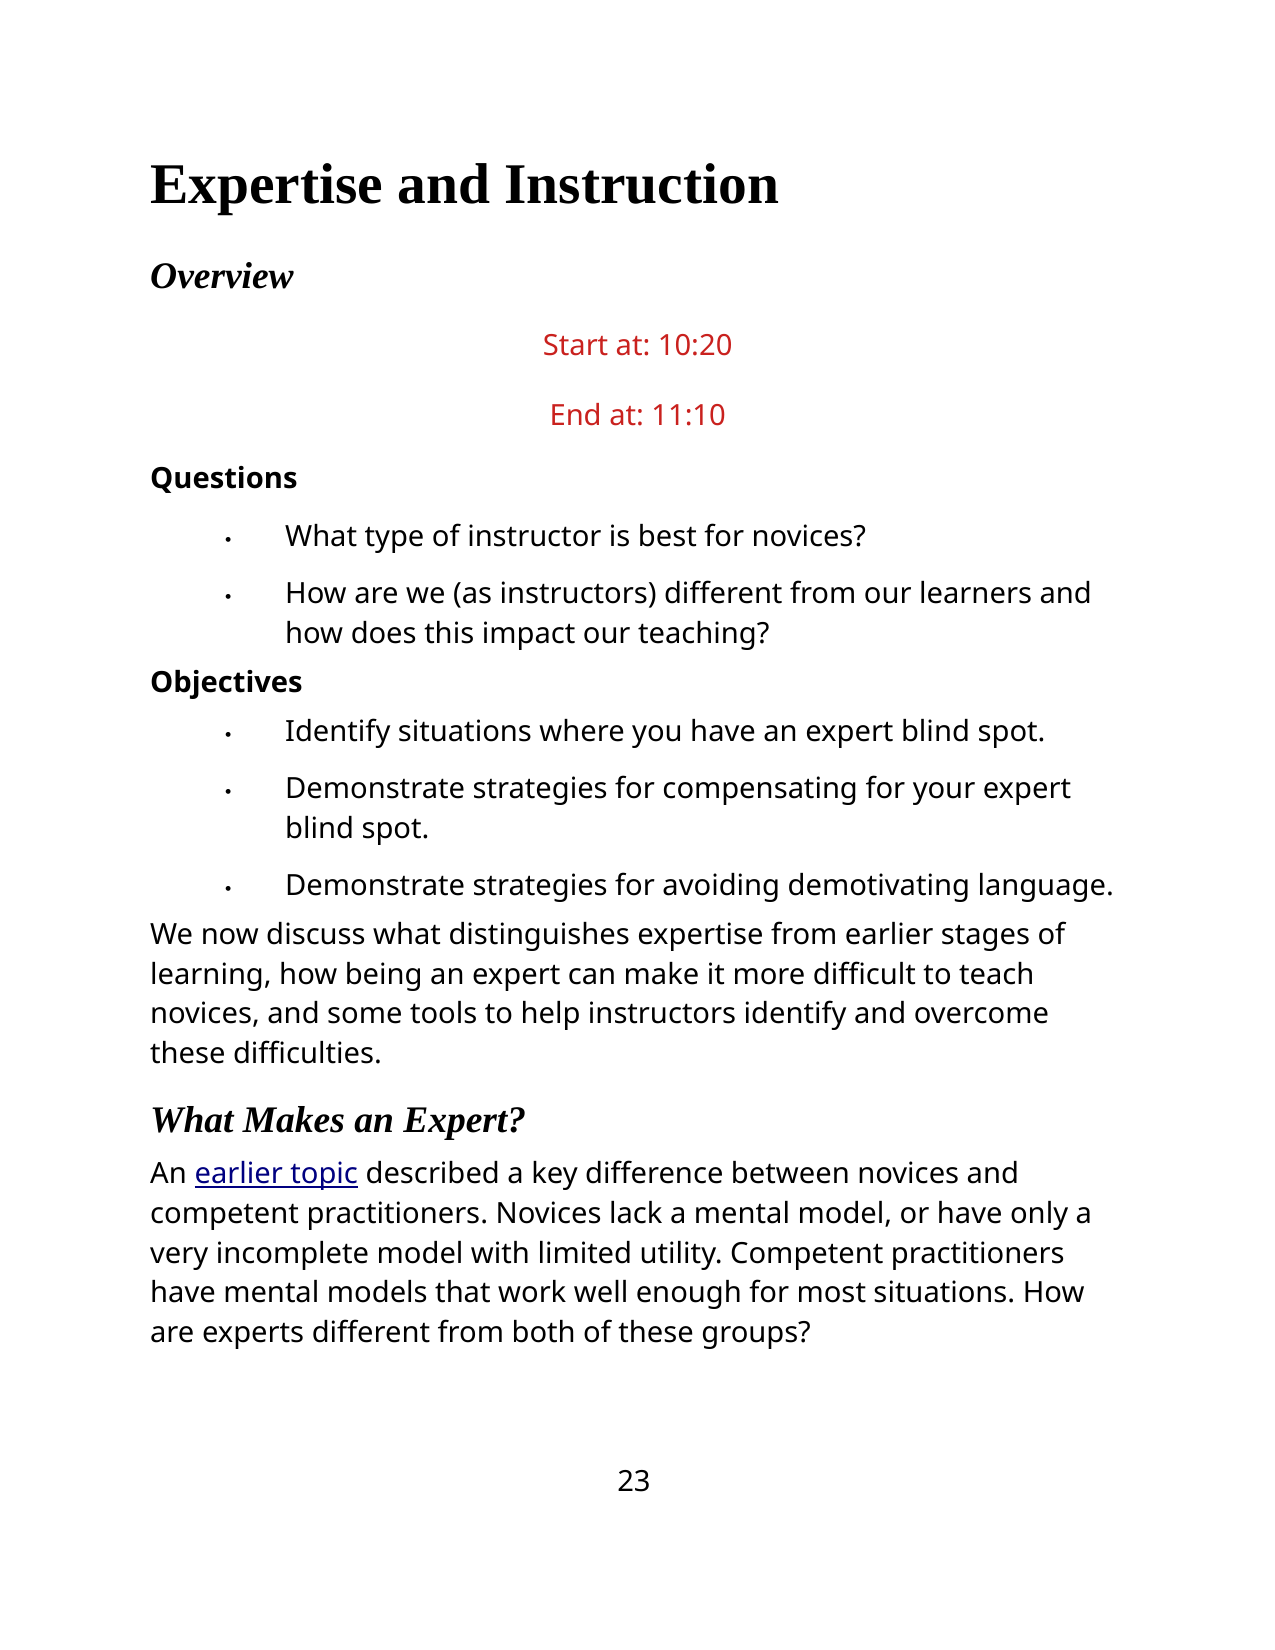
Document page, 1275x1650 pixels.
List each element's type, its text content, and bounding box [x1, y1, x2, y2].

subtitle What Makes an Expert? [150, 1097, 1125, 1140]
subtitle Expertise and Instruction [150, 150, 1125, 216]
text Objectives [150, 661, 1125, 701]
text An earlier topic described a key difference between novices and competent practitioners. Novices lack a mental model, or have only a very incomplete model with limited utility. Competent practitioners have mental models that work well enough for most situations. How are experts different from both of these groups? [150, 1153, 1125, 1351]
list How are we (as instructors) different from our learners and how does this impact our teaching? [225, 573, 1125, 652]
subtitle Overview [150, 254, 1125, 297]
text End at: 11:10 [150, 394, 1125, 434]
text Questions [150, 458, 1125, 497]
text We now discuss what distinguishes expertise from earlier stages of learning, how being an expert can make it more difficult to teach novices, and some tools to help instructors identify and overcome these difficulties. [150, 913, 1125, 1072]
list Demonstrate strategies for avoiding demotivating language. [225, 865, 1125, 904]
text Start at: 10:20 [150, 324, 1125, 364]
list Identify situations where you have an expert blind spot. [225, 710, 1125, 749]
list Demonstrate strategies for compensating for your expert blind spot. [225, 767, 1125, 847]
list What type of instructor is best for novices? [225, 515, 1125, 555]
